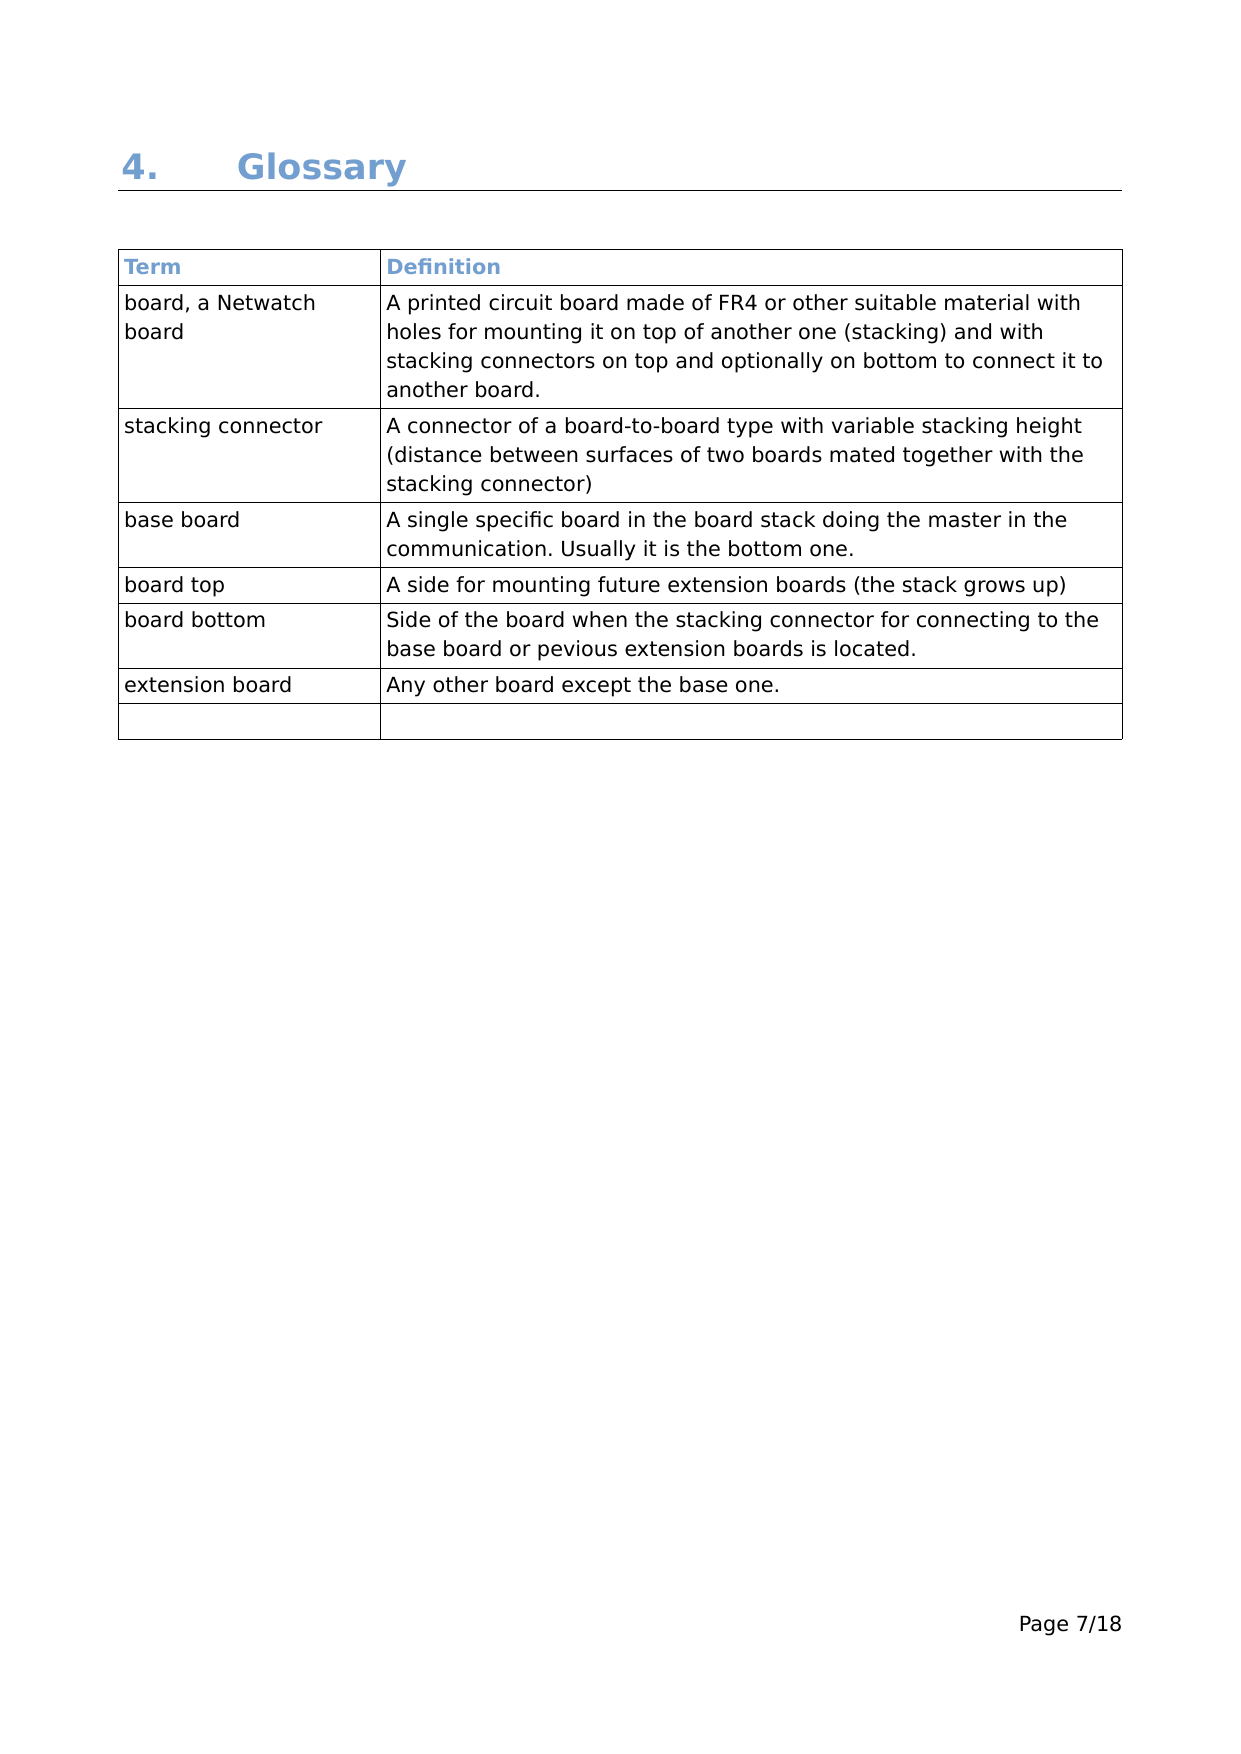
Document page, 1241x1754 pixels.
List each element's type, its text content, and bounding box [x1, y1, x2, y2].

table_cell board, a Netwatch board [119, 286, 380, 408]
table_cell extension board [119, 669, 380, 703]
table_cell A single specific board in the board stack doing the master in the communication. Usually it is the bottom one. [381, 503, 1122, 567]
table_cell Any other board except the base one. [381, 669, 1122, 703]
table_header Definition [381, 250, 1122, 285]
table_cell A printed circuit board made of FR4 or other suitable material with holes for mounting it on top of another one (stacking) and with stacking connectors on top and optionally on bottom to connect it to another board. [381, 286, 1122, 408]
table_cell board top [119, 568, 380, 603]
table_cell [381, 704, 1122, 739]
table_cell stacking connector [119, 409, 380, 502]
table_cell board bottom [119, 604, 380, 667]
table_cell A connector of a board-to-board type with variable stacking height (distance between surfaces of two boards mated together with the stacking connector) [381, 409, 1122, 502]
table_cell base board [119, 503, 380, 567]
table_header Term [119, 250, 380, 285]
subtitle Glossary [118, 144, 1122, 190]
table_cell Side of the board when the stacking connector for connecting to the base board or pevious extension boards is located. [381, 604, 1122, 667]
table_cell A side for mounting future extension boards (the stack grows up) [381, 568, 1122, 603]
table_cell [119, 704, 380, 739]
